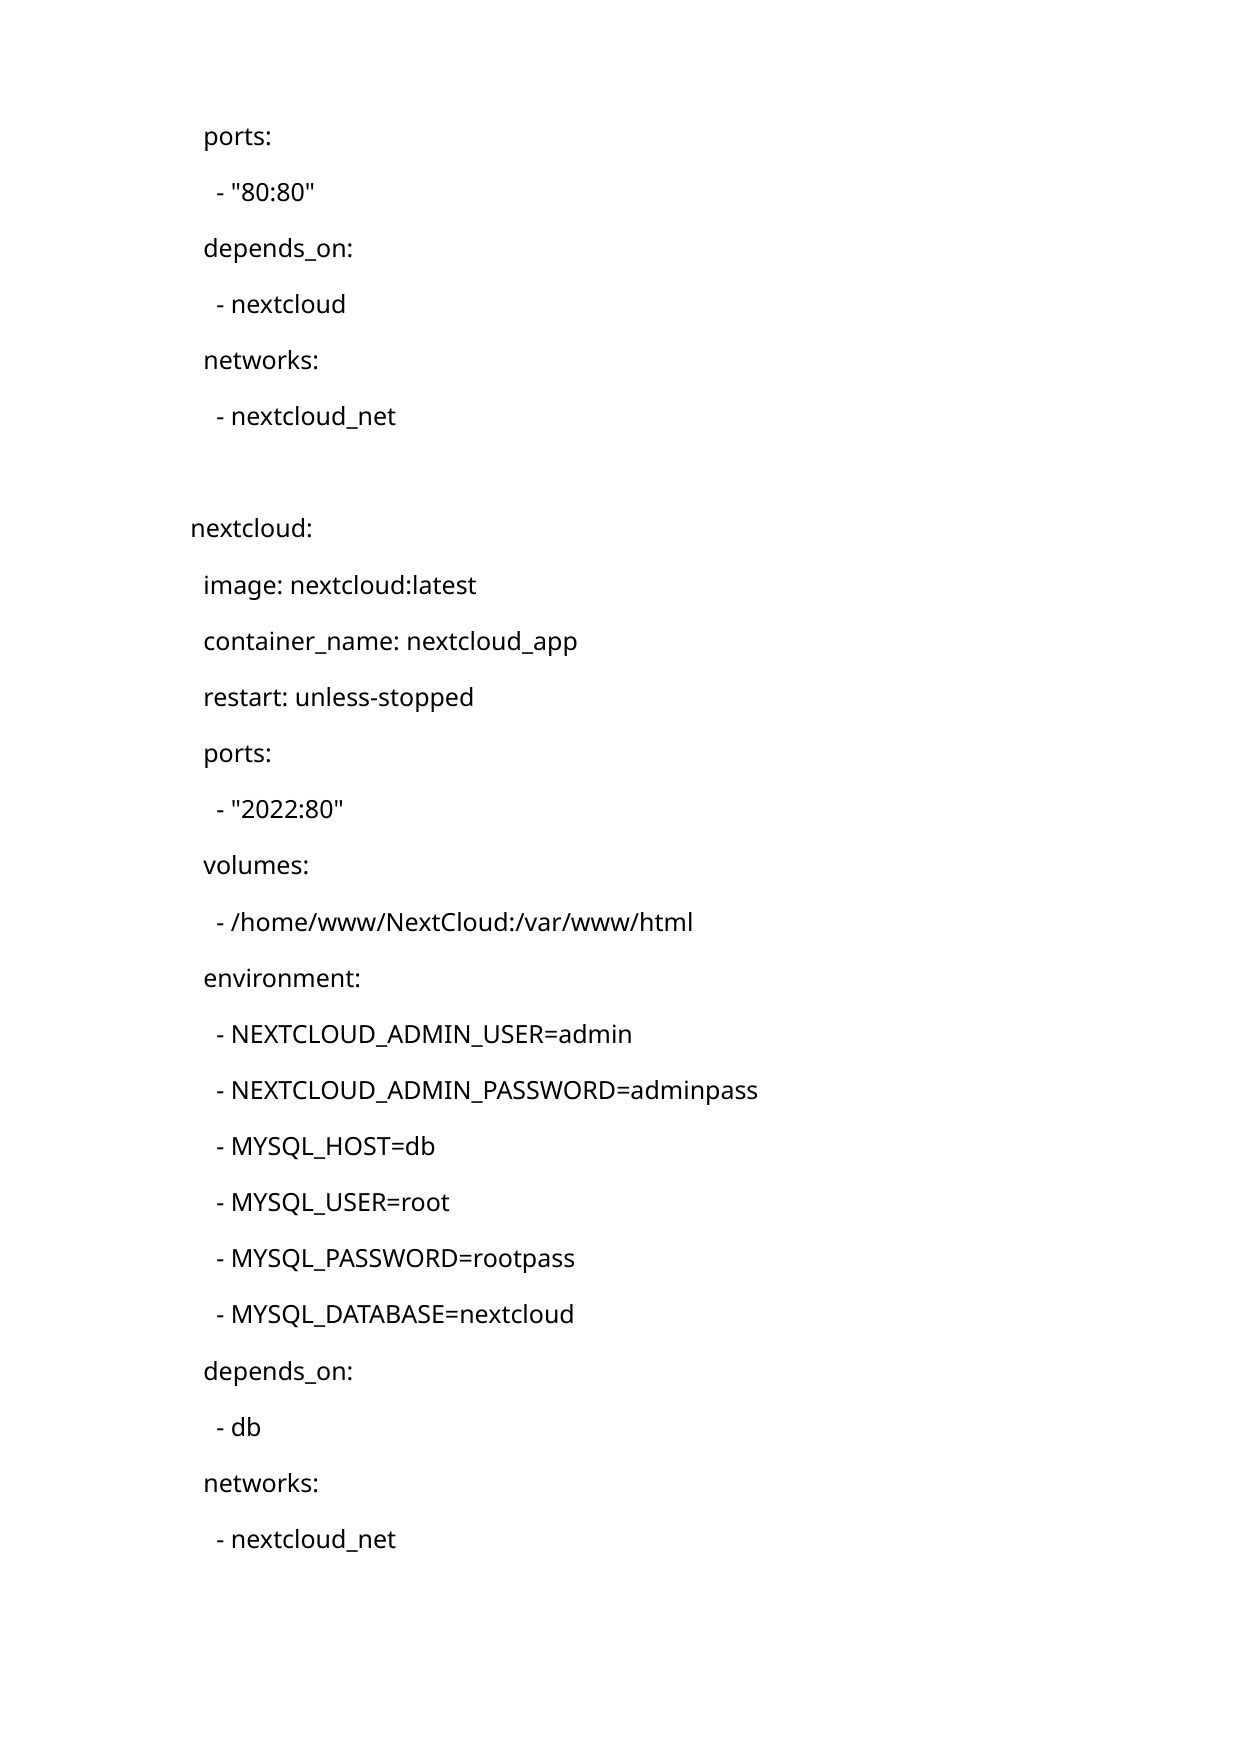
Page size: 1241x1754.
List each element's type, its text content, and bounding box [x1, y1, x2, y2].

text - db [177, 1409, 1152, 1443]
text - NEXTCLOUD_ADMIN_PASSWORD=adminpass [177, 1073, 1152, 1107]
text image: nextcloud:latest [177, 567, 1152, 601]
text container_name: nextcloud_app [177, 623, 1152, 657]
text restart: unless-stopped [177, 679, 1152, 714]
text - "80:80" [177, 174, 1152, 208]
text - /home/www/NextCloud:/var/www/html [177, 904, 1152, 938]
text - NEXTCLOUD_ADMIN_USER=admin [177, 1016, 1152, 1051]
text - MYSQL_DATABASE=nextcloud [177, 1297, 1152, 1331]
text networks: [177, 343, 1152, 377]
text ports: [177, 118, 1152, 152]
text - nextcloud_net [177, 399, 1152, 433]
text - MYSQL_USER=root [177, 1185, 1152, 1219]
text networks: [177, 1466, 1152, 1500]
text - nextcloud_net [177, 1522, 1152, 1556]
text nextcloud: [177, 511, 1152, 545]
text - "2022:80" [177, 792, 1152, 826]
text depends_on: [177, 230, 1152, 264]
text - MYSQL_PASSWORD=rootpass [177, 1241, 1152, 1275]
text depends_on: [177, 1353, 1152, 1387]
text environment: [177, 960, 1152, 994]
text - MYSQL_HOST=db [177, 1129, 1152, 1163]
text volumes: [177, 848, 1152, 882]
text ports: [177, 736, 1152, 770]
text - nextcloud [177, 287, 1152, 321]
